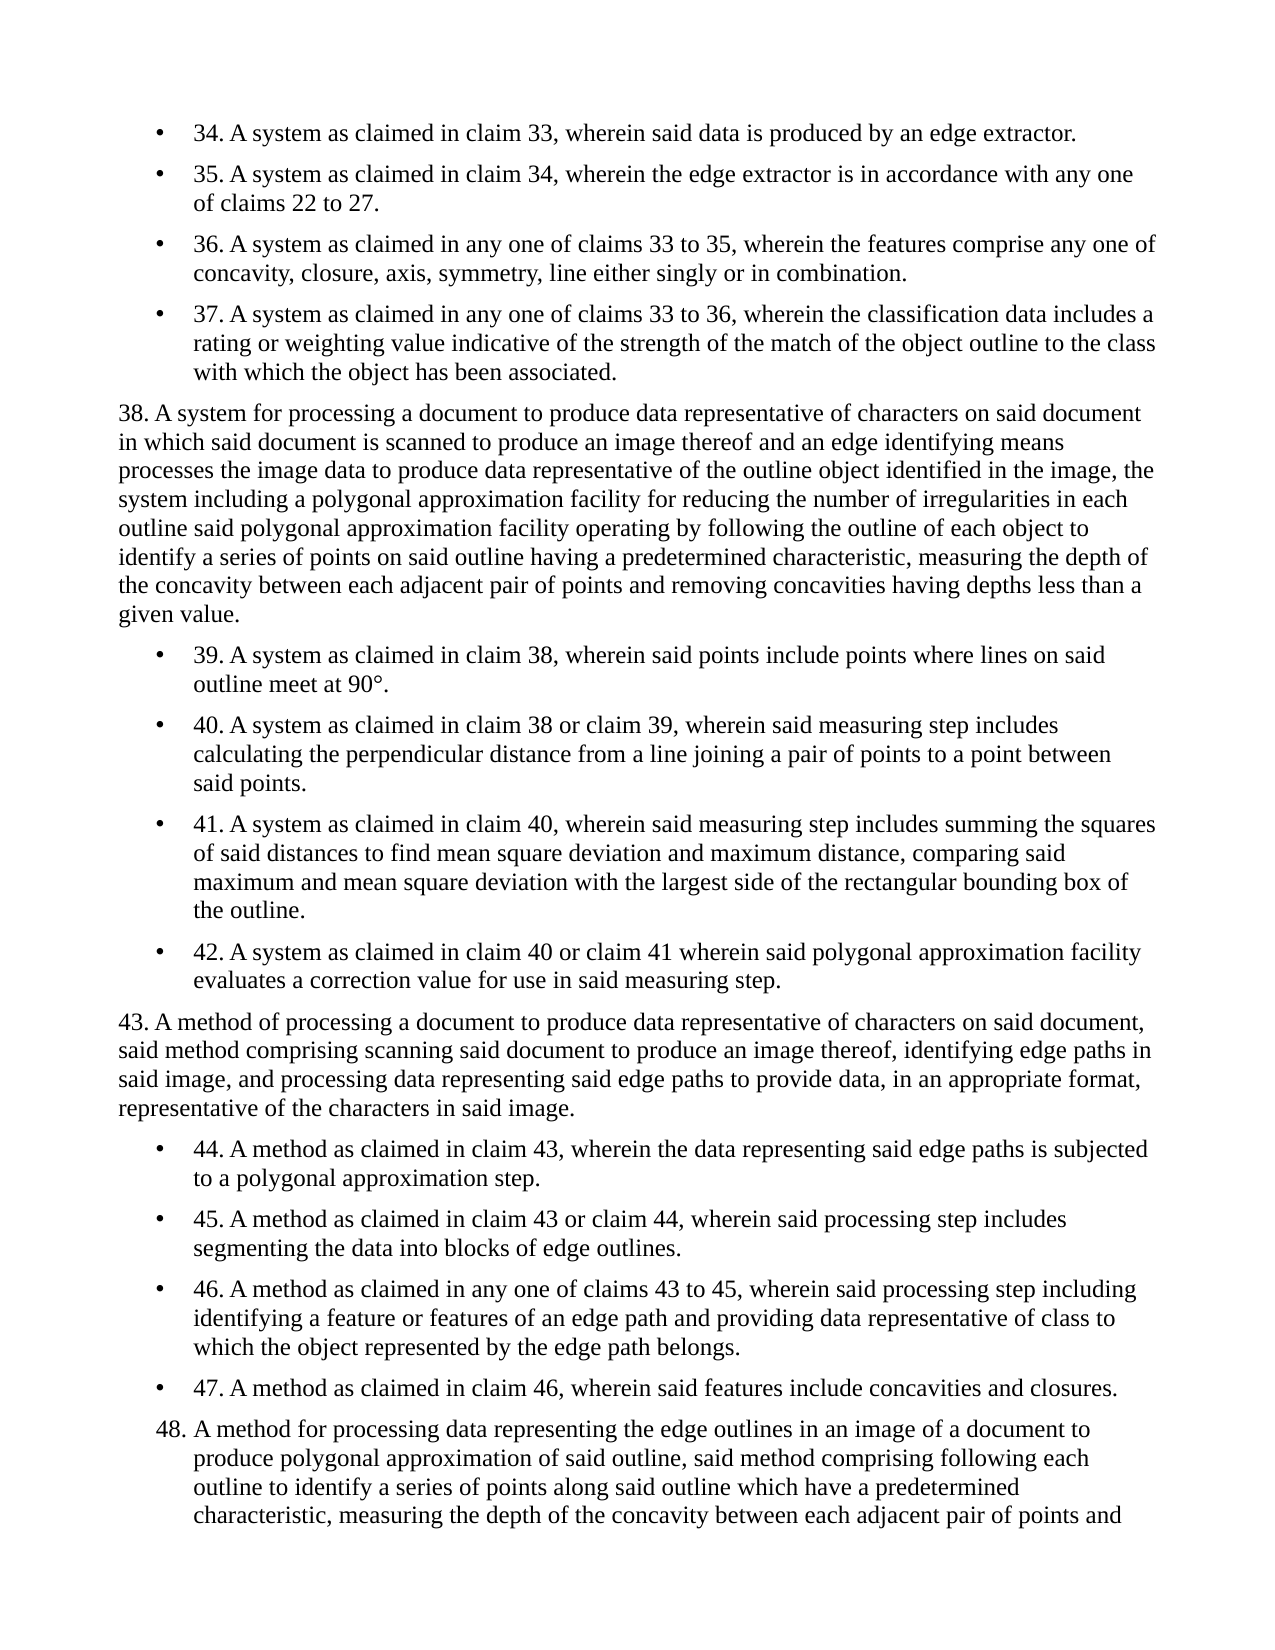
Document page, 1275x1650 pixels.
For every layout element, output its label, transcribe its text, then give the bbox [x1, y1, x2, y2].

list 34. A system as claimed in claim 33, wherein said data is produced by an edge extractor. [156, 118, 1157, 147]
list 36. A system as claimed in any one of claims 33 to 35, wherein the features comprise any one of concavity, closure, axis, symmetry, line either singly or in combination. [156, 229, 1157, 287]
list 45. A method as claimed in claim 43 or claim 44, wherein said processing step includes segmenting the data into blocks of edge outlines. [156, 1204, 1157, 1262]
text 38. A system for processing a document to produce data representative of characters on said document in which said document is scanned to produce an image thereof and an edge identifying means processes the image data to produce data representative of the outline object identified in the image, the system including a polygonal approximation facility for reducing the number of irregularities in each outline said polygonal approximation facility operating by following the outline of each object to identify a series of points on said outline having a predetermined characteristic, measuring the depth of the concavity between each adjacent pair of points and removing concavities having depths less than a given value. [118, 398, 1157, 628]
list 39. A system as claimed in claim 38, wherein said points include points where lines on said outline meet at 90°. [156, 641, 1157, 698]
list 47. A method as claimed in claim 46, wherein said features include concavities and closures. [156, 1373, 1157, 1402]
list 41. A system as claimed in claim 40, wherein said measuring step includes summing the squares of said distances to find mean square deviation and maximum distance, comparing said maximum and mean square deviation with the largest side of the rectangular bounding box of the outline. [156, 809, 1157, 924]
list 40. A system as claimed in claim 38 or claim 39, wherein said measuring step includes calculating the perpendicular distance from a line joining a pair of points to a point between said points. [156, 711, 1157, 797]
list 35. A system as claimed in claim 34, wherein the edge extractor is in accordance with any one of claims 22 to 27. [156, 159, 1157, 217]
list 46. A method as claimed in any one of claims 43 to 45, wherein said processing step including identifying a feature or features of an edge path and providing data representative of class to which the object represented by the edge path belongs. [156, 1274, 1157, 1361]
text 43. A method of processing a document to produce data representative of characters on said document, said method comprising scanning said document to produce an image thereof, identifying edge paths in said image, and processing data representing said edge paths to provide data, in an appropriate format, representative of the characters in said image. [118, 1007, 1157, 1122]
list 44. A method as claimed in claim 43, wherein the data representing said edge paths is subjected to a polygonal approximation step. [156, 1134, 1157, 1192]
list 37. A system as claimed in any one of claims 33 to 36, wherein the classification data includes a rating or weighting value indicative of the strength of the match of the object outline to the class with which the object has been associated. [156, 299, 1157, 386]
list A method for processing data representing the edge outlines in an image of a document to produce polygonal approximation of said outline, said method comprising following each outline to identify a series of points along said outline which have a predetermined characteristic, measuring the depth of the concavity between each adjacent pair of points and [156, 1414, 1157, 1529]
list 42. A system as claimed in claim 40 or claim 41 wherein said polygonal approximation facility evaluates a correction value for use in said measuring step. [156, 937, 1157, 994]
